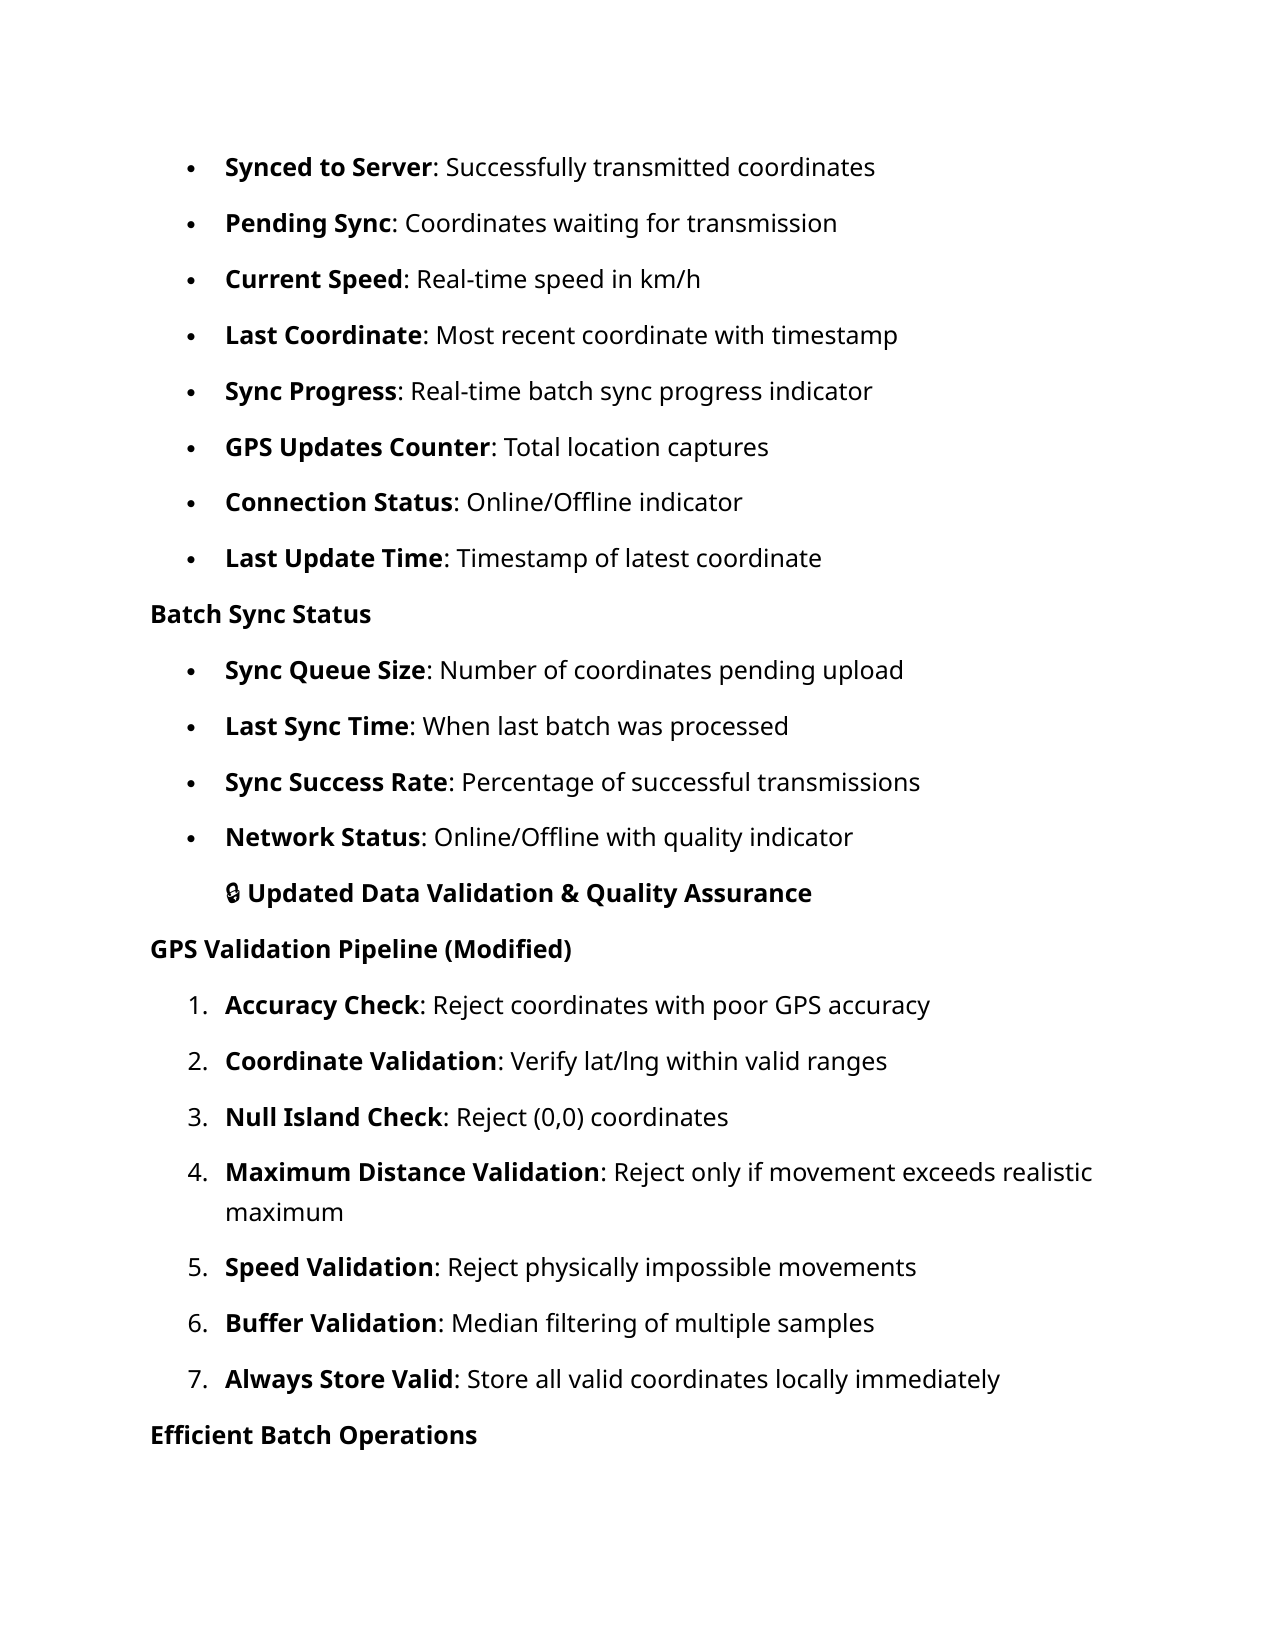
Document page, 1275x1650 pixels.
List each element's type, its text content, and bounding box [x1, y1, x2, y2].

list Sync Queue Size: Number of coordinates pending upload [187, 652, 1125, 687]
list Sync Success Rate: Percentage of successful transmissions [187, 764, 1125, 798]
text Batch Sync Status [150, 597, 1125, 631]
text GPS Validation Pipeline (Modified) [150, 932, 1125, 966]
list Connection Status: Online/Offline indicator [187, 485, 1125, 519]
text 🔒 Updated Data Validation & Quality Assurance [225, 876, 1125, 910]
list Pending Sync: Coordinates waiting for transmission [187, 206, 1125, 240]
list Buffer Validation: Median filtering of multiple samples [187, 1306, 1125, 1340]
list Network Status: Online/Offline with quality indicator [187, 820, 1125, 854]
list Speed Validation: Reject physically impossible movements [187, 1250, 1125, 1284]
list Synced to Server: Successfully transmitted coordinates [187, 150, 1125, 184]
list Maximum Distance Validation: Reject only if movement exceeds realistic maximum [187, 1155, 1125, 1228]
list GPS Updates Counter: Total location captures [187, 429, 1125, 463]
list Current Speed: Real-time speed in km/h [187, 262, 1125, 296]
list Coordinate Validation: Verify lat/lng within valid ranges [187, 1043, 1125, 1077]
list Last Update Time: Timestamp of latest coordinate [187, 541, 1125, 575]
list Null Island Check: Reject (0,0) coordinates [187, 1099, 1125, 1133]
list Last Coordinate: Most recent coordinate with timestamp [187, 317, 1125, 352]
list Sync Progress: Real-time batch sync progress indicator [187, 373, 1125, 407]
list Last Sync Time: When last batch was processed [187, 708, 1125, 742]
text Efficient Batch Operations [150, 1417, 1125, 1452]
list Accuracy Check: Reject coordinates with poor GPS accuracy [187, 987, 1125, 1022]
list Always Store Valid: Store all valid coordinates locally immediately [187, 1362, 1125, 1396]
